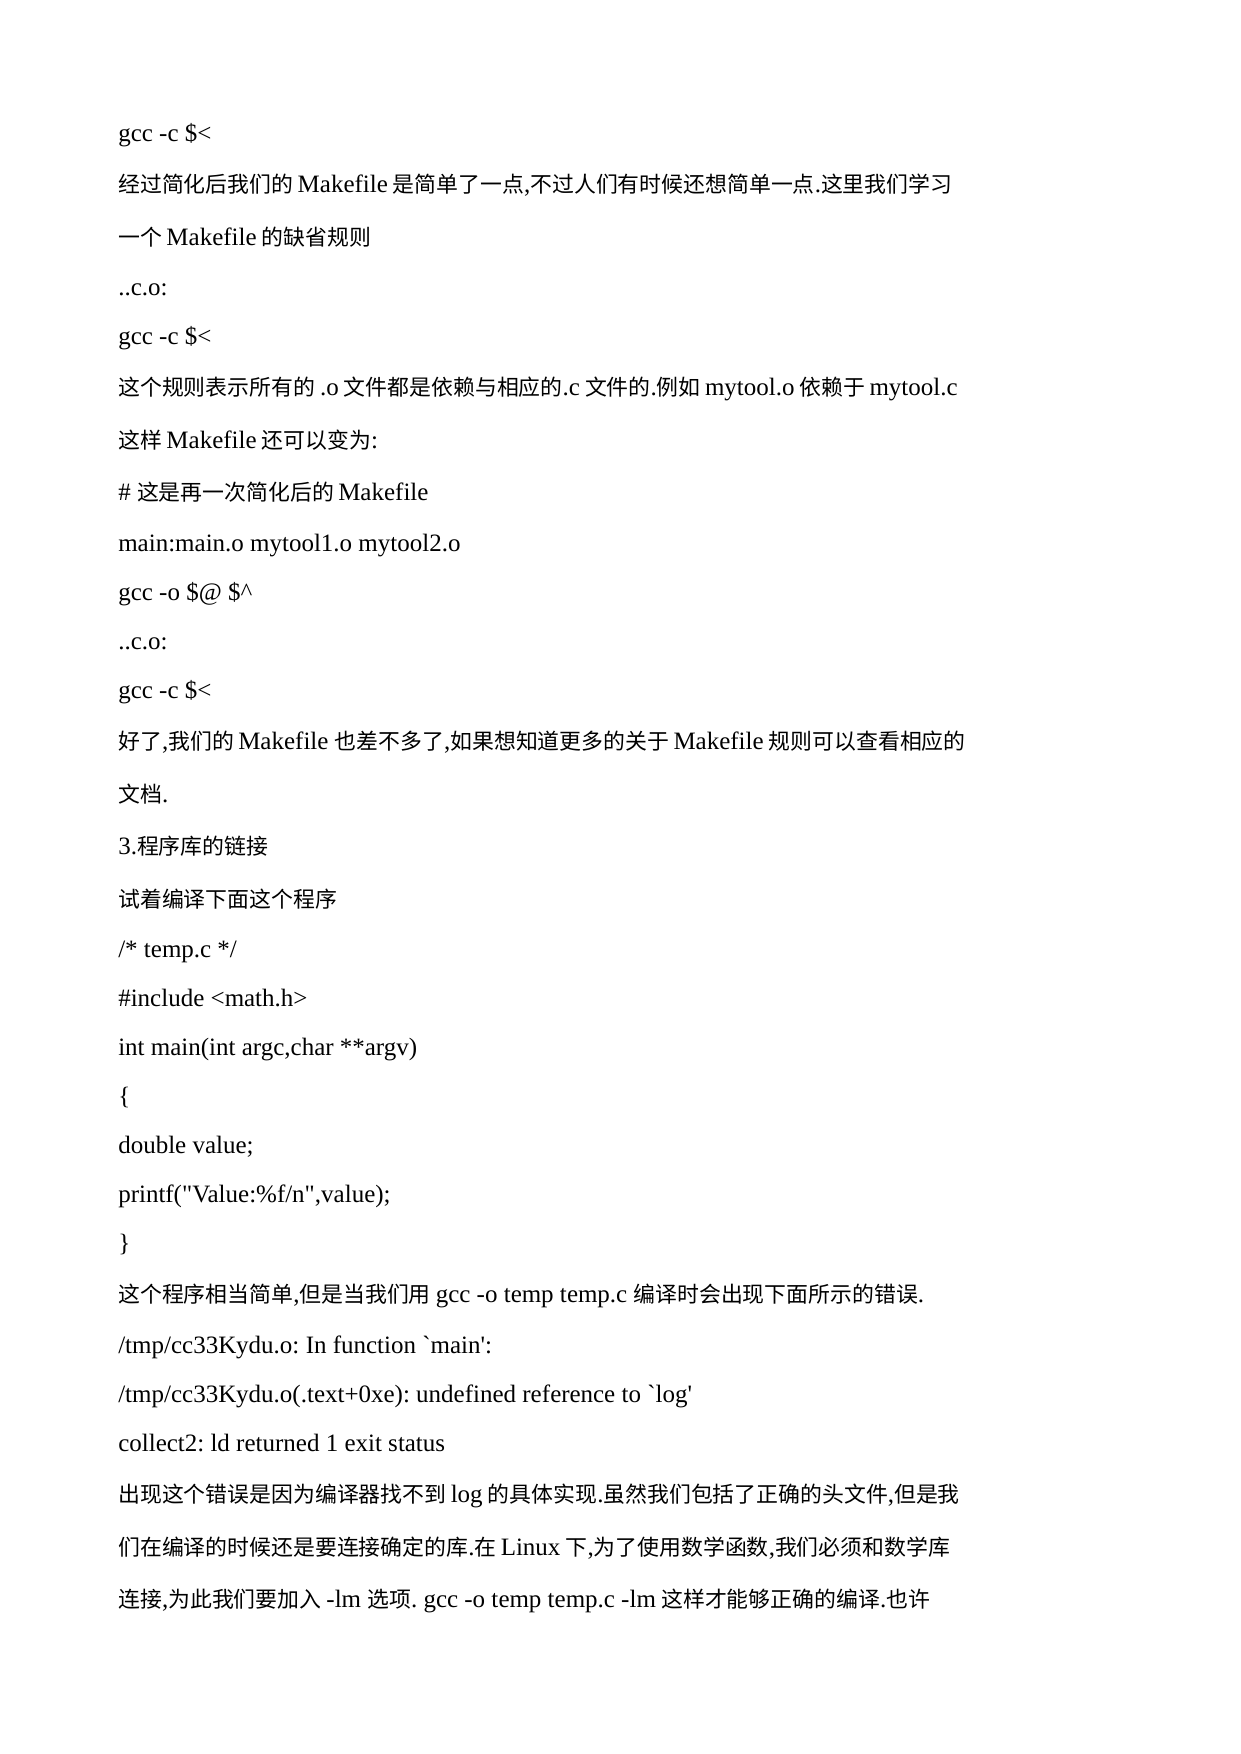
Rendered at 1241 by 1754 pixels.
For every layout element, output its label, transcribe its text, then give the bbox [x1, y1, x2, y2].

text 好了,我们的Makefile 也差不多了,如果想知道更多的关于Makefile规则可以查看相应的 [118, 724, 1122, 756]
text gcc -c $< [118, 321, 1122, 350]
text 这个规则表示所有的 .o文件都是依赖与相应的.c文件的.例如mytool.o依赖于mytool.c [118, 370, 1122, 402]
text double value; [118, 1130, 1122, 1159]
text 一个Makefile的缺省规则 [118, 220, 1122, 251]
text gcc -o $@ $^ [118, 577, 1122, 606]
text ..c.o: [118, 272, 1122, 301]
text gcc -c $< [118, 675, 1122, 704]
text int main(int argc,char **argv) [118, 1032, 1122, 1061]
text main:main.o mytool1.o mytool2.o [118, 528, 1122, 557]
text 这个程序相当简单,但是当我们用 gcc -o temp temp.c 编译时会出现下面所示的错误. [118, 1277, 1122, 1309]
text gcc -c $< [118, 118, 1122, 147]
text /tmp/cc33Kydu.o(.text+0xe): undefined reference to `log' [118, 1379, 1122, 1408]
text } [118, 1228, 1122, 1257]
text 经过简化后我们的Makefile是简单了一点,不过人们有时候还想简单一点.这里我们学习 [118, 167, 1122, 199]
text /tmp/cc33Kydu.o: In function `main': [118, 1330, 1122, 1359]
text 们在编译的时候还是要连接确定的库.在Linux下,为了使用数学函数,我们必须和数学库 [118, 1530, 1122, 1561]
text 文档. [118, 777, 1122, 808]
text collect2: ld returned 1 exit status [118, 1428, 1122, 1457]
text /* temp.c */ [118, 934, 1122, 963]
text printf("Value:%f/n",value); [118, 1179, 1122, 1208]
text 试着编译下面这个程序 [118, 882, 1122, 913]
text #include <math.h> [118, 983, 1122, 1012]
text ..c.o: [118, 626, 1122, 655]
text 连接,为此我们要加入 -lm 选项. gcc -o temp temp.c -lm这样才能够正确的编译.也许 [118, 1582, 1122, 1614]
text # 这是再一次简化后的Makefile [118, 475, 1122, 507]
text 3.程序库的链接 [118, 829, 1122, 861]
text 出现这个错误是因为编译器找不到log的具体实现.虽然我们包括了正确的头文件,但是我 [118, 1477, 1122, 1509]
text { [118, 1081, 1122, 1110]
text 这样Makefile还可以变为: [118, 423, 1122, 454]
